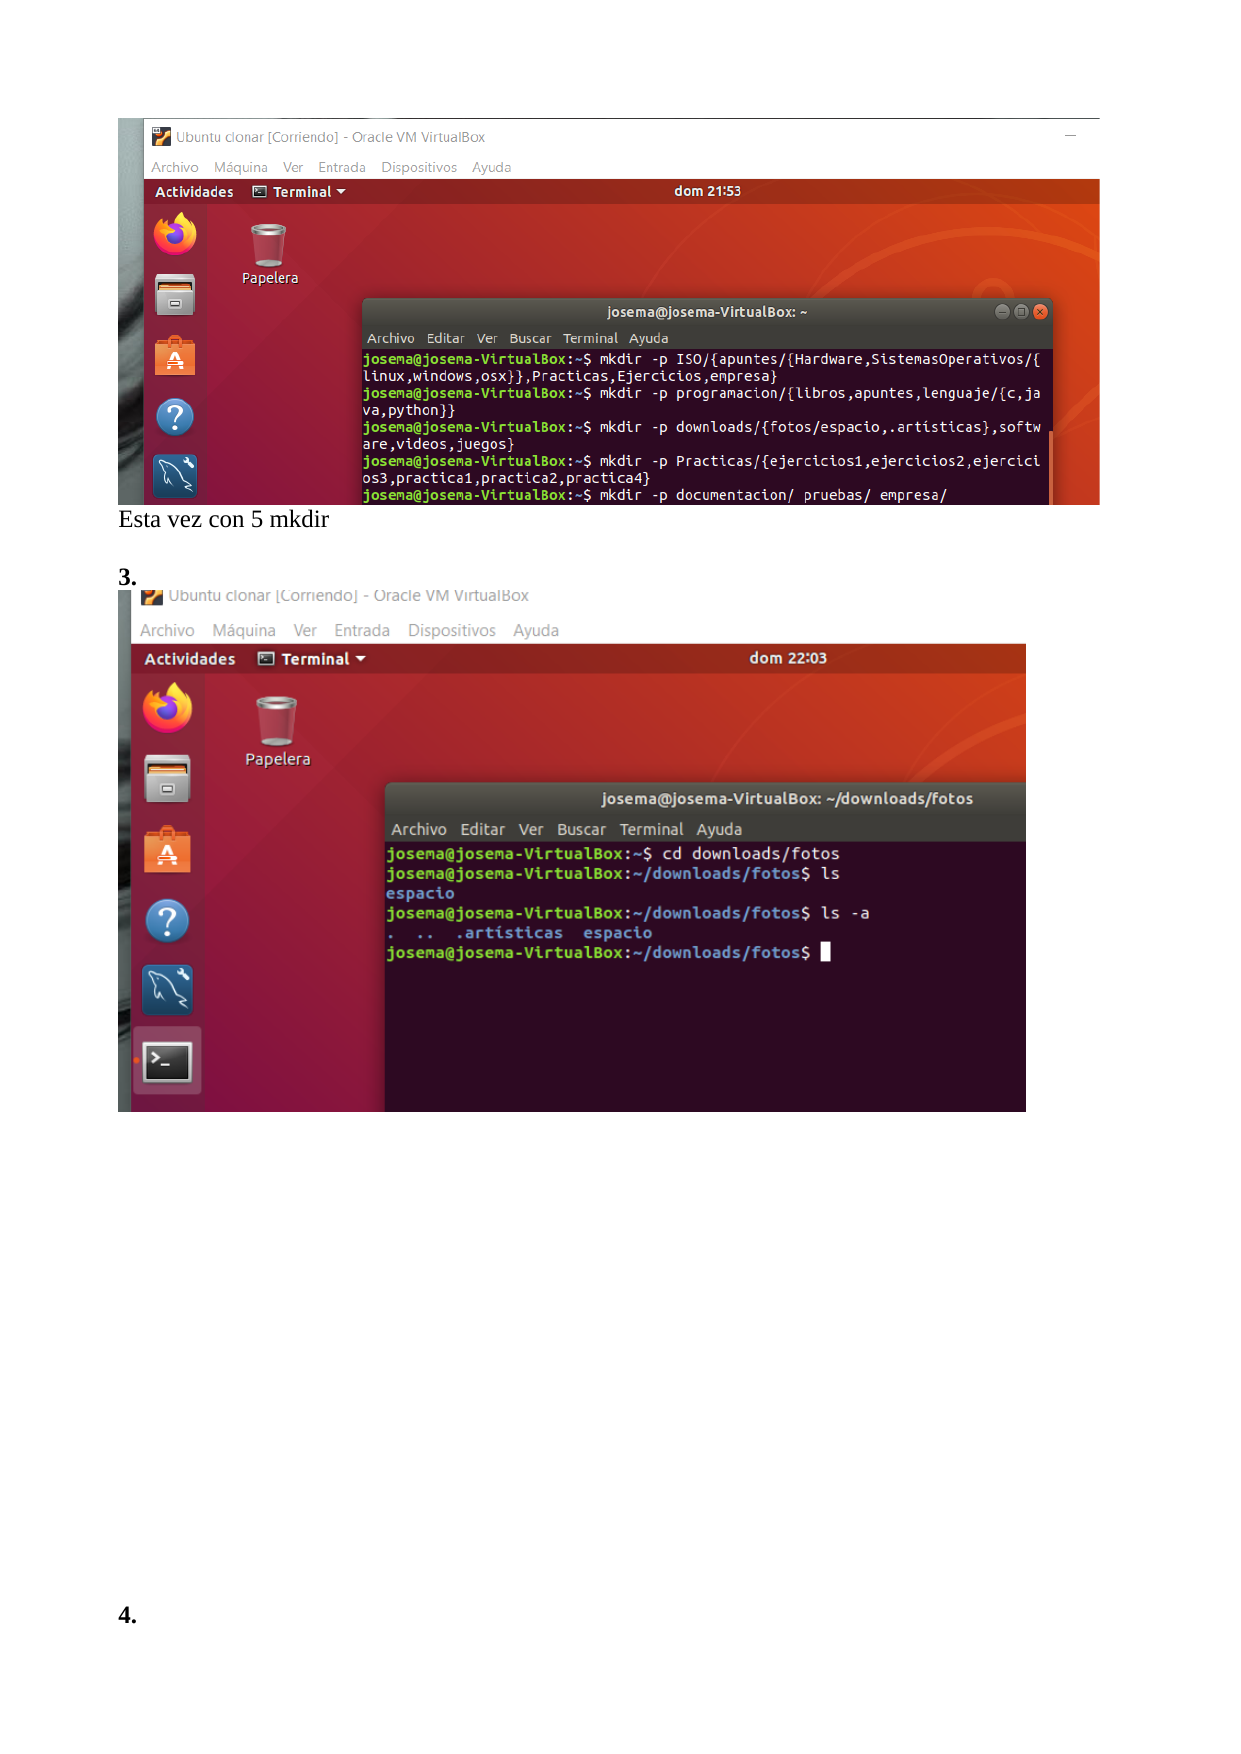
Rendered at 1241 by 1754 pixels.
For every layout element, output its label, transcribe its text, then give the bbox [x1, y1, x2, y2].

text 3. [118, 562, 1122, 591]
text Esta vez con 5 mkdir [118, 504, 1122, 533]
picture [118, 118, 1100, 505]
picture [118, 590, 1026, 1112]
text 4. [118, 1601, 1122, 1629]
